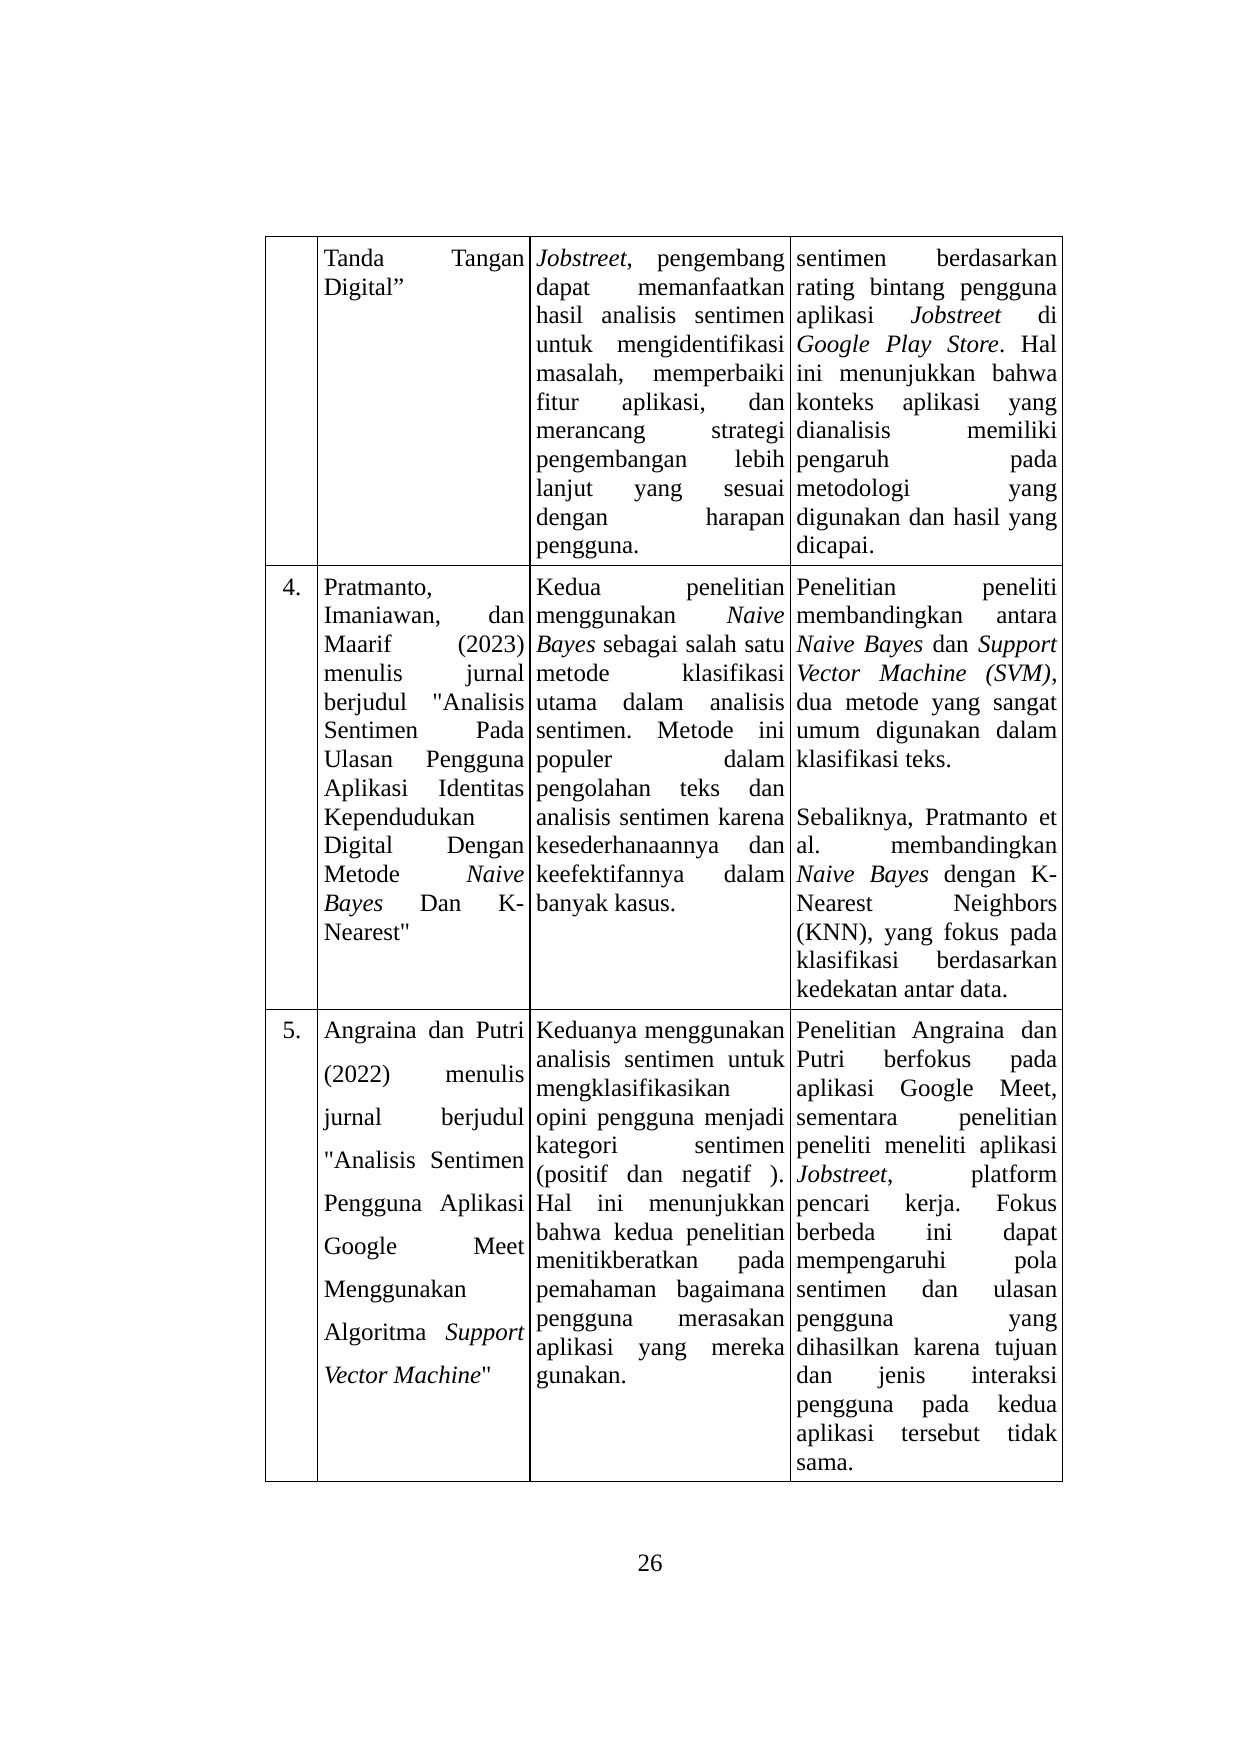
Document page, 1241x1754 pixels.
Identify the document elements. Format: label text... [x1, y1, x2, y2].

table_cell Pratmanto, Imaniawan, dan Maarif (2023⁠) menulis jurnal berjudul "Analisis Sentimen Pada Ulasan Pengguna Aplikasi Identitas Kependudukan Digital Dengan Metode Naive Bayes Dan K-Nearest" [318, 566, 529, 1009]
table_cell Penelitian peneliti membandingkan antara Naive Bayes dan Support Vector Machine (SVM), dua metode yang sangat umum digunakan dalam klasifikasi teks. Sebaliknya, Pratmanto et al. membandingkan Naive Bayes dengan K-Nearest Neighbors (KNN), yang fokus pada klasifikasi berdasarkan kedekatan antar data. [791, 566, 1062, 1009]
table_cell Jobstreet, pengembang dapat memanfaatkan hasil analisis sentimen untuk mengidentifikasi masalah, memperbaiki fitur aplikasi, dan merancang strategi pengembangan lebih lanjut yang sesuai dengan harapan pengguna. [531, 237, 790, 565]
table_cell sentimen berdasarkan rating bintang pengguna aplikasi Jobstreet di Google Play Store. Hal ini menunjukkan bahwa konteks aplikasi yang dianalisis memiliki pengaruh pada metodologi yang digunakan dan hasil yang dicapai. [791, 237, 1062, 565]
table_cell Tanda Tangan Digital” [318, 237, 529, 565]
table_cell [266, 237, 317, 565]
table_cell Keduanya menggunakan analisis sentimen untuk mengklasifikasikan opini pengguna menjadi kategori sentimen (positif dan negatif ). Hal ini menunjukkan bahwa kedua penelitian menitikberatkan pada pemahaman bagaimana pengguna merasakan aplikasi yang mereka gunakan. [531, 1010, 790, 1481]
table_cell Kedua penelitian menggunakan Naive Bayes sebagai salah satu metode klasifikasi utama dalam analisis sentimen. Metode ini populer dalam pengolahan teks dan analisis sentimen karena kesederhanaannya dan keefektifannya dalam banyak kasus. [531, 566, 790, 1009]
table_cell 4. [266, 566, 317, 1009]
table_cell 5. [266, 1010, 317, 1481]
table_cell Penelitian Angraina dan Putri berfokus pada aplikasi Google Meet, sementara penelitian peneliti meneliti aplikasi Jobstreet, platform pencari kerja. Fokus berbeda ini dapat mempengaruhi pola sentimen dan ulasan pengguna yang dihasilkan karena tujuan dan jenis interaksi pengguna pada kedua aplikasi tersebut tidak sama. [791, 1010, 1062, 1481]
table_cell Angraina dan Putri (2022) menulis jurnal berjudul "Analisis Sentimen Pengguna Aplikasi Google Meet Menggunakan Algoritma Support Vector Machine" [318, 1010, 529, 1481]
